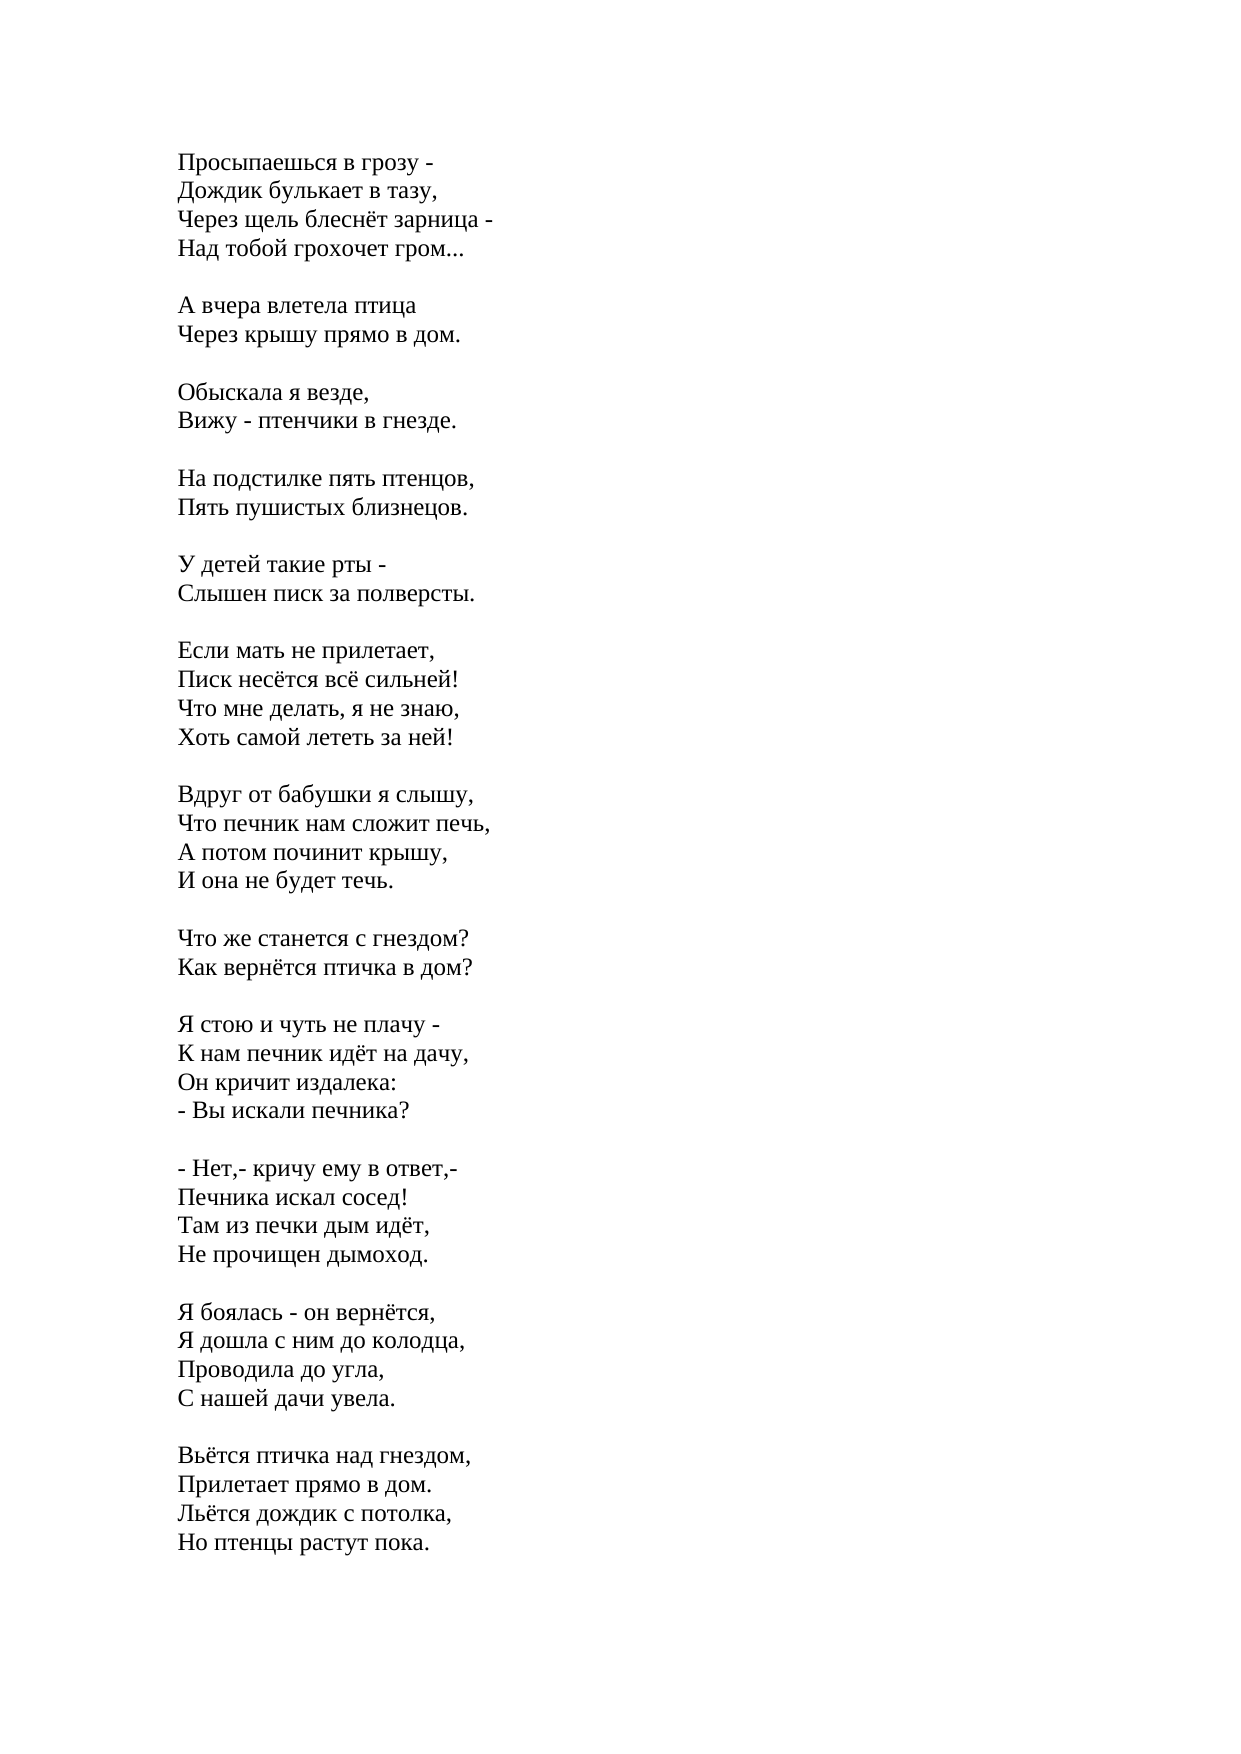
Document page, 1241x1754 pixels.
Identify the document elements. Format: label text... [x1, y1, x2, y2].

text Просыпаешься в грозу - Дождик булькает в тазу, Через щель блеснёт зарница - Над тобой грохочет гром... А вчера влетела птица Через крышу прямо в дом. Обыскала я везде, Вижу - птенчики в гнезде. На подстилке пять птенцов, Пять пушистых близнецов. У детей такие рты - Слышен писк за полверсты. Если мать не прилетает, Писк несётся всё сильней! Что мне делать, я не знаю, Хоть самой лететь за ней! Вдруг от бабушки я слышу, Что печник нам сложит печь, А потом починит крышу, И она не будет течь. Что же станется с гнездом? Как вернётся птичка в дом? Я стою и чуть не плачу - К нам печник идёт на дачу, Он кричит издалека: - Вы искали печника? - Нет,- кричу ему в ответ,- Печника искал сосед! Там из печки дым идёт, Не прочищен дымоход. Я боялась - он вернётся, Я дошла с ним до колодца, Проводила до угла, С нашей дачи увела. Вьётся птичка над гнездом, Прилетает прямо в дом. Льётся дождик с потолка, Но птенцы растут пока. [177, 118, 1152, 1613]
